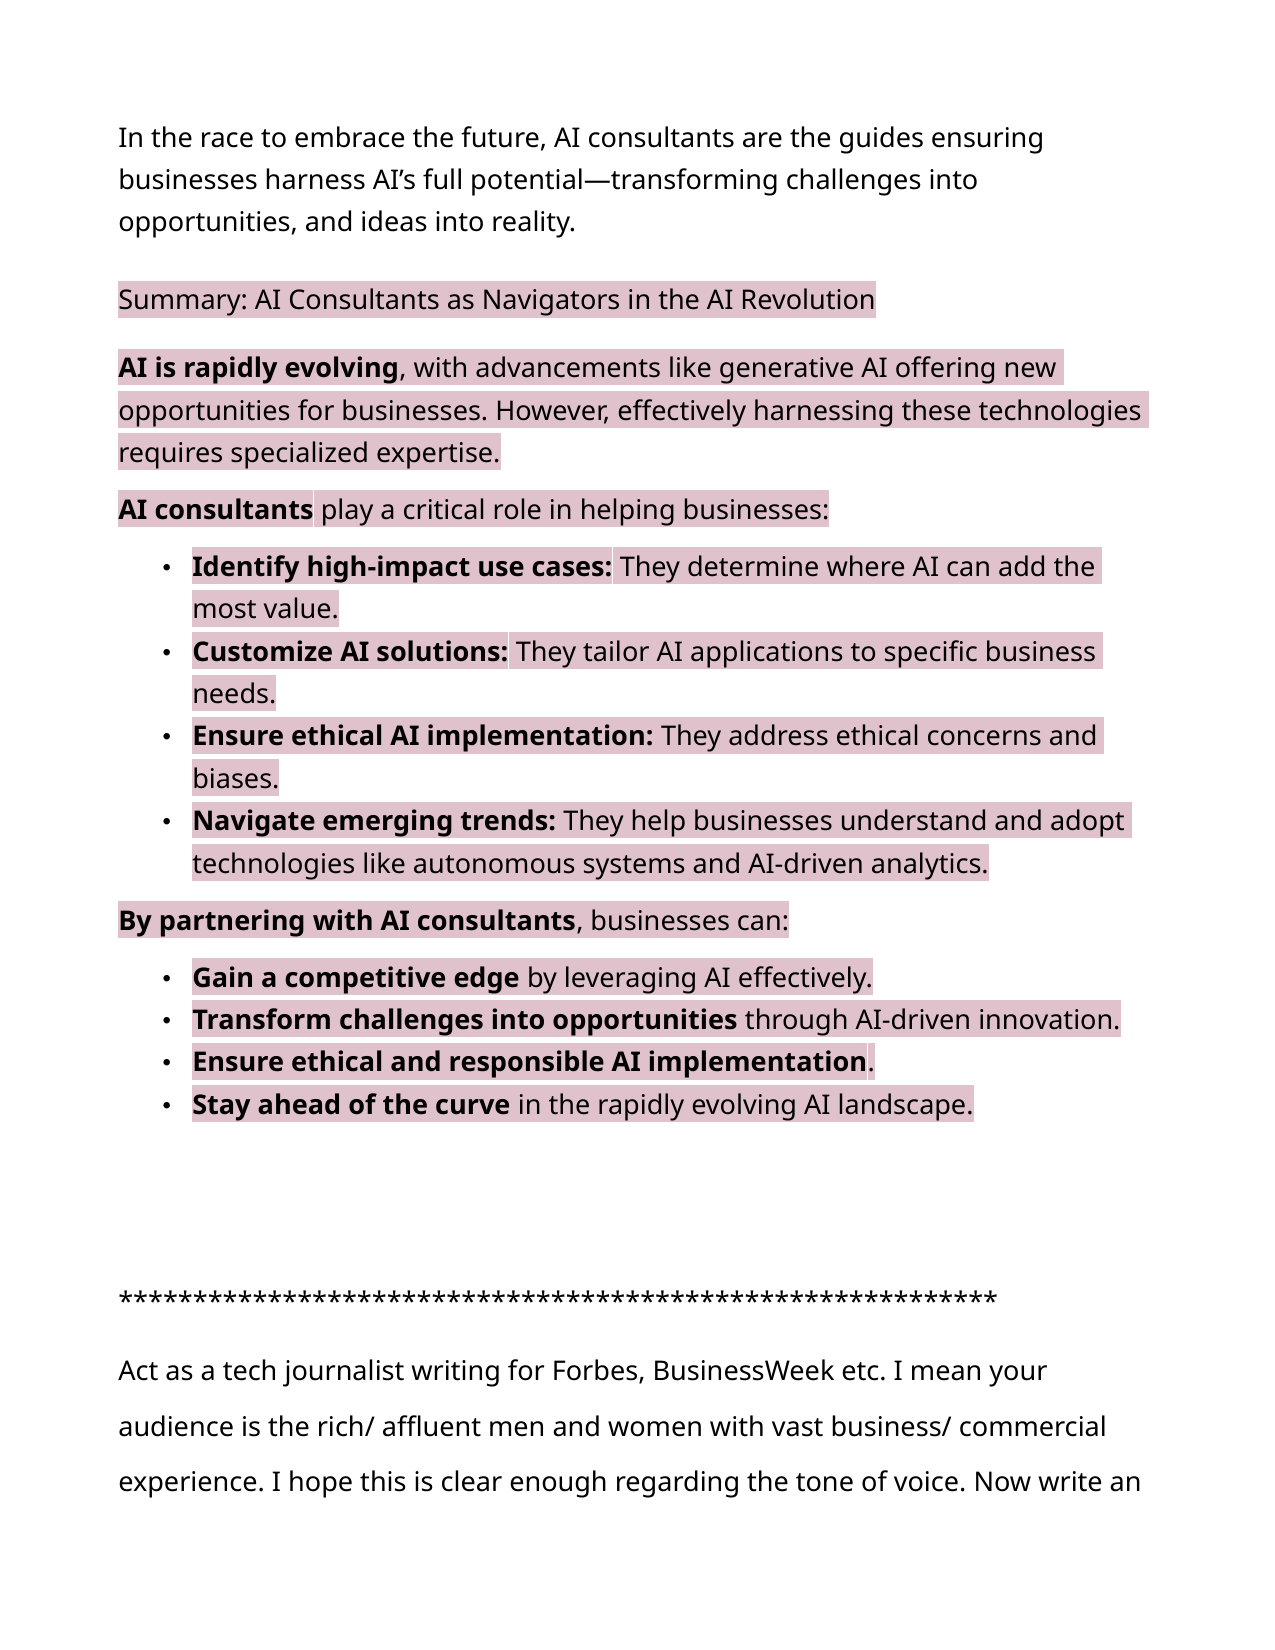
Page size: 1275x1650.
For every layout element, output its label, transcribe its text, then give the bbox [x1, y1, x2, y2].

text AI is rapidly evolving, with advancements like generative AI offering new opportunities for businesses. However, effectively harnessing these technologies requires specialized expertise. [118, 348, 1157, 470]
text *********************************************************** [118, 1282, 1157, 1319]
list Ensure ethical AI implementation: They address ethical concerns and biases. [162, 717, 1157, 796]
list Navigate emerging trends: They help businesses understand and adopt technologies like autonomous systems and AI-driven analytics. [162, 802, 1157, 881]
list Stay ahead of the curve in the rapidly evolving AI landscape. [162, 1085, 1157, 1122]
subtitle Summary: AI Consultants as Navigators in the AI Revolution [118, 281, 1157, 318]
list Identify high-impact use cases: They determine where AI can add the most value. [162, 547, 1157, 627]
text In the race to embrace the future, AI consultants are the guides ensuring businesses harness AI’s full potential—transforming challenges into opportunities, and ideas into reality. [118, 118, 1157, 240]
list Ensure ethical and responsible AI implementation. [162, 1043, 1157, 1080]
text By partnering with AI consultants, businesses can: [118, 901, 1157, 938]
text Act as a tech journalist writing for Forbes, BusinessWeek etc. I mean your audience is the rich/ affluent men and women with vast business/ commercial experience. I hope this is clear enough regarding the tone of voice. Now write an [118, 1352, 1157, 1499]
list Gain a competitive edge by leveraging AI effectively. [162, 958, 1157, 995]
list Customize AI solutions: They tailor AI applications to specific business needs. [162, 632, 1157, 711]
list Transform challenges into opportunities through AI-driven innovation. [162, 1000, 1157, 1037]
text AI consultants play a critical role in helping businesses: [118, 490, 1157, 527]
